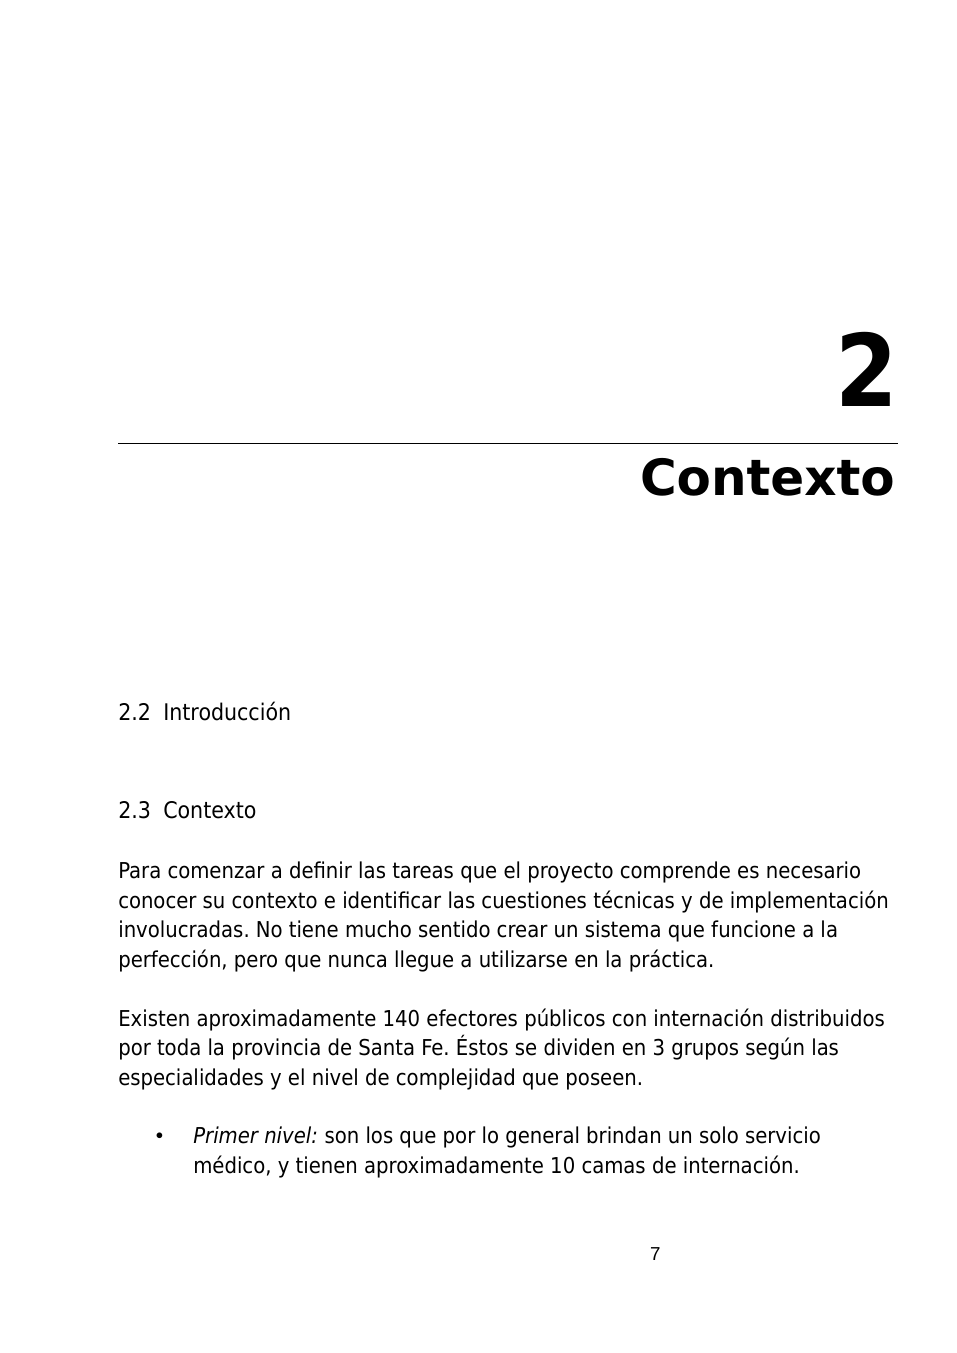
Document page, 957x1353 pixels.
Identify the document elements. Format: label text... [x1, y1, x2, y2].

subtitle Contexto [118, 798, 898, 824]
list Primer nivel: son los que por lo general brindan un solo servicio médico, y tienen aproximadamente 10 camas de internación. [156, 1104, 898, 1179]
text Para comenzar a definir las tareas que el proyecto comprende es necesario conocer su contexto e identificar las cuestiones técnicas y de implementación involucradas. No tiene mucho sentido crear un sistema que funcione a la perfección, pero que nunca llegue a utilizarse en la práctica. [118, 843, 898, 973]
subtitle Contexto [118, 444, 898, 522]
subtitle Introducción [118, 699, 898, 726]
text Existen aproximadamente 140 efectores públicos con internación distribuidos por toda la provincia de Santa Fe. Éstos se dividen en 3 grupos según las especialidades y el nivel de complejidad que poseen. [118, 986, 898, 1091]
